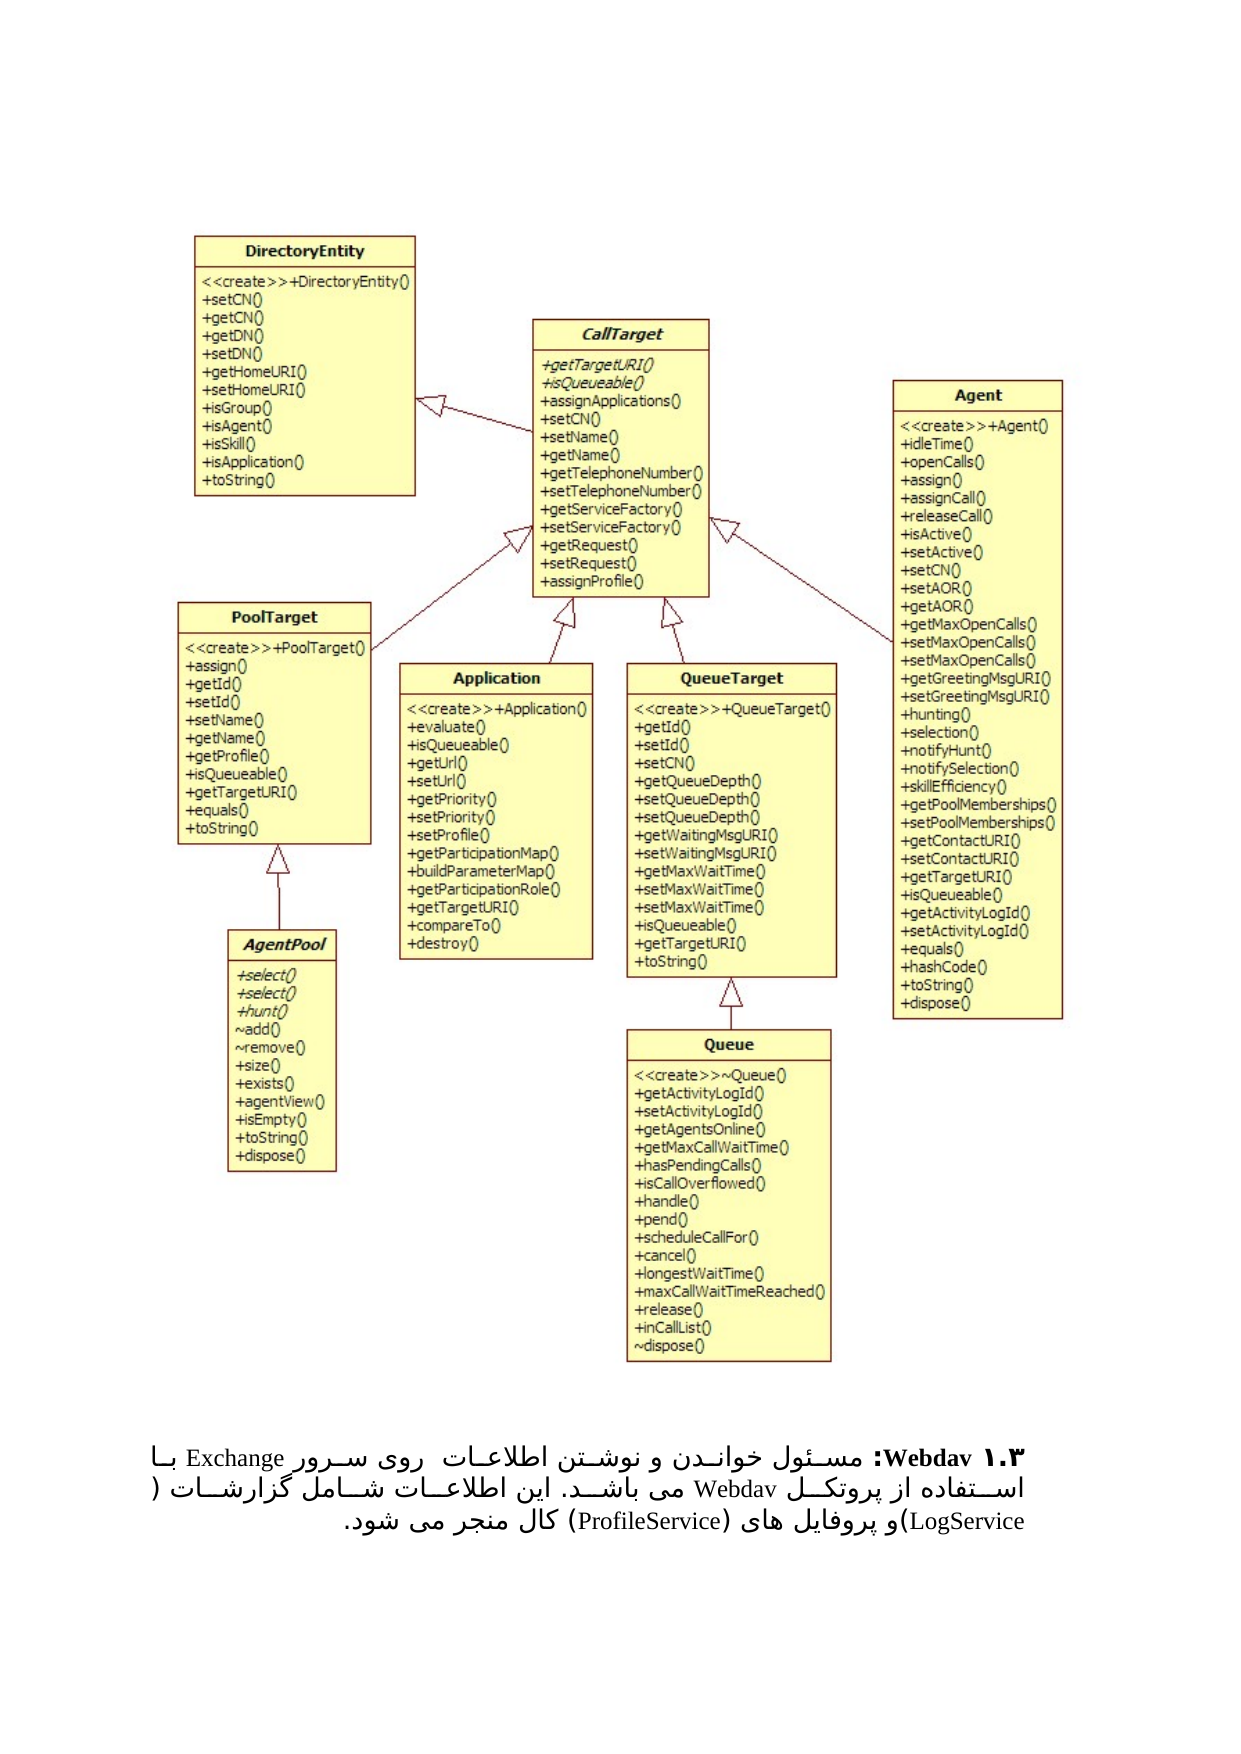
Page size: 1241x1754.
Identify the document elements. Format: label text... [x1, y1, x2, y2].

list ۱.۳ Webdav: مسئول خواندن و نوشتن اطلاعات روی سرور Exchange با استفاده از پروتکل Webdav می باشد. این اطلاعات شامل گزارشات (LogService)و پروفایل های (ProfileService) کال منجر می شود. [150, 1441, 1048, 1536]
picture [150, 209, 1091, 1390]
